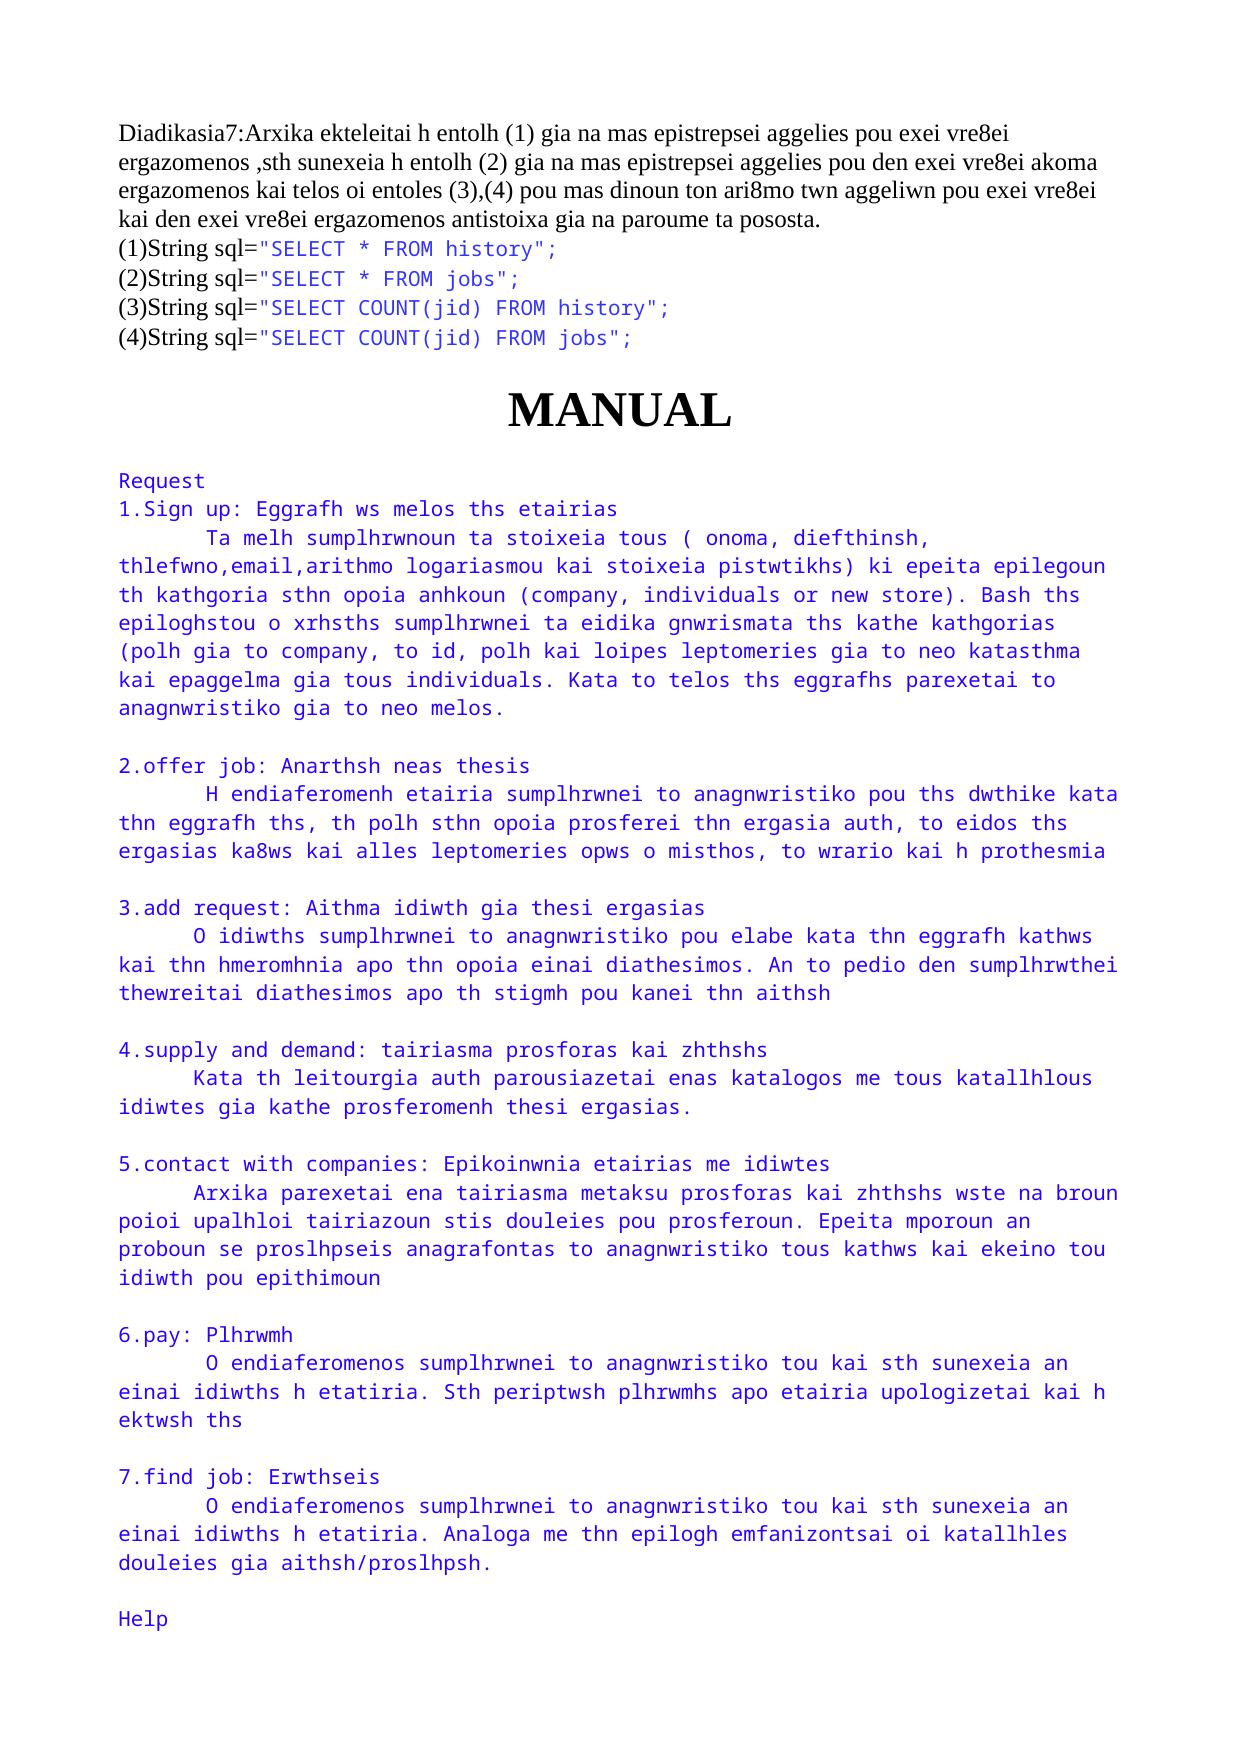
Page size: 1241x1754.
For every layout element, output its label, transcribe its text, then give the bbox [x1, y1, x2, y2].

text (2)String sql="SELECT * FROM jobs"; [118, 263, 1122, 292]
text (4)String sql="SELECT COUNT(jid) FROM jobs"; [118, 322, 1122, 351]
text 5.contact with companies: Epikoinwnia etairias me idiwtes [118, 1149, 1122, 1178]
text O idiwths sumplhrwnei to anagnwristiko pou elabe kata thn eggrafh kathws kai thn hmeromhnia apo thn opoia einai diathesimos. An to pedio den sumplhrwthei thewreitai diathesimos apo th stigmh pou kanei thn aithsh [118, 921, 1122, 1007]
text Arxika parexetai ena tairiasma metaksu prosforas kai zhthshs wste na broun poioi upalhloi tairiazoun stis douleies pou prosferoun. Epeita mporoun an proboun se proslhpseis anagrafontas to anagnwristiko tous kathws kai ekeino tou idiwth pou epithimoun [118, 1178, 1122, 1291]
text 4.supply and demand: tairiasma prosforas kai zhthshs [118, 1035, 1122, 1063]
text Ta melh sumplhrwnoun ta stoixeia tous ( onoma, diefthinsh, thlefwno,email,arithmo logariasmou kai stoixeia pistwtikhs) ki epeita epilegoun th kathgoria sthn opoia anhkoun (company, individuals or new store). Bash ths epiloghstou o xrhsths sumplhrwnei ta eidika gnwrismata ths kathe kathgorias (polh gia to company, to id, polh kai loipes leptomeries gia to neo katasthma kai epaggelma gia tous individuals. Kata to telos ths eggrafhs parexetai to anagnwristiko gia to neo melos. [118, 523, 1122, 722]
text 1.Sign up: Eggrafh ws melos ths etairias [118, 494, 1122, 523]
text Diadikasia7:Arxika ekteleitai h entolh (1) gia na mas epistrepsei aggelies pou exei vre8ei ergazomenos ,sth sunexeia h entolh (2) gia na mas epistrepsei aggelies pou den exei vre8ei akoma ergazomenos kai telos oi entoles (3),(4) pou mas dinoun ton ari8mo twn aggeliwn pou exei vre8ei kai den exei vre8ei ergazomenos antistoixa gia na paroume ta pososta. [118, 118, 1122, 233]
text (1)String sql="SELECT * FROM history"; [118, 233, 1122, 263]
text 7.find job: Erwthseis [118, 1462, 1122, 1491]
text 3.add request: Aithma idiwth gia thesi ergasias [118, 893, 1122, 921]
text H endiaferomenh etairia sumplhrwnei to anagnwristiko pou ths dwthike kata thn eggrafh ths, th polh sthn opoia prosferei thn ergasia auth, to eidos ths ergasias ka8ws kai alles leptomeries opws o misthos, to wrario kai h prothesmia [118, 779, 1122, 864]
text 6.pay: Plhrwmh [118, 1320, 1122, 1348]
text 2.offer job: Anarthsh neas thesis [118, 751, 1122, 779]
text Help [118, 1604, 1122, 1633]
text MANUAL [118, 380, 1122, 437]
text Request [118, 466, 1122, 494]
text (3)String sql="SELECT COUNT(jid) FROM history"; [118, 292, 1122, 322]
text Kata th leitourgia auth parousiazetai enas katalogos me tous katallhlous idiwtes gia kathe prosferomenh thesi ergasias. [118, 1063, 1122, 1120]
text O endiaferomenos sumplhrwnei to anagnwristiko tou kai sth sunexeia an einai idiwths h etatiria. Sth periptwsh plhrwmhs apo etairia upologizetai kai h ektwsh ths [118, 1348, 1122, 1434]
text O endiaferomenos sumplhrwnei to anagnwristiko tou kai sth sunexeia an einai idiwths h etatiria. Analoga me thn epilogh emfanizontsai oi katallhles douleies gia aithsh/proslhpsh. [118, 1491, 1122, 1576]
